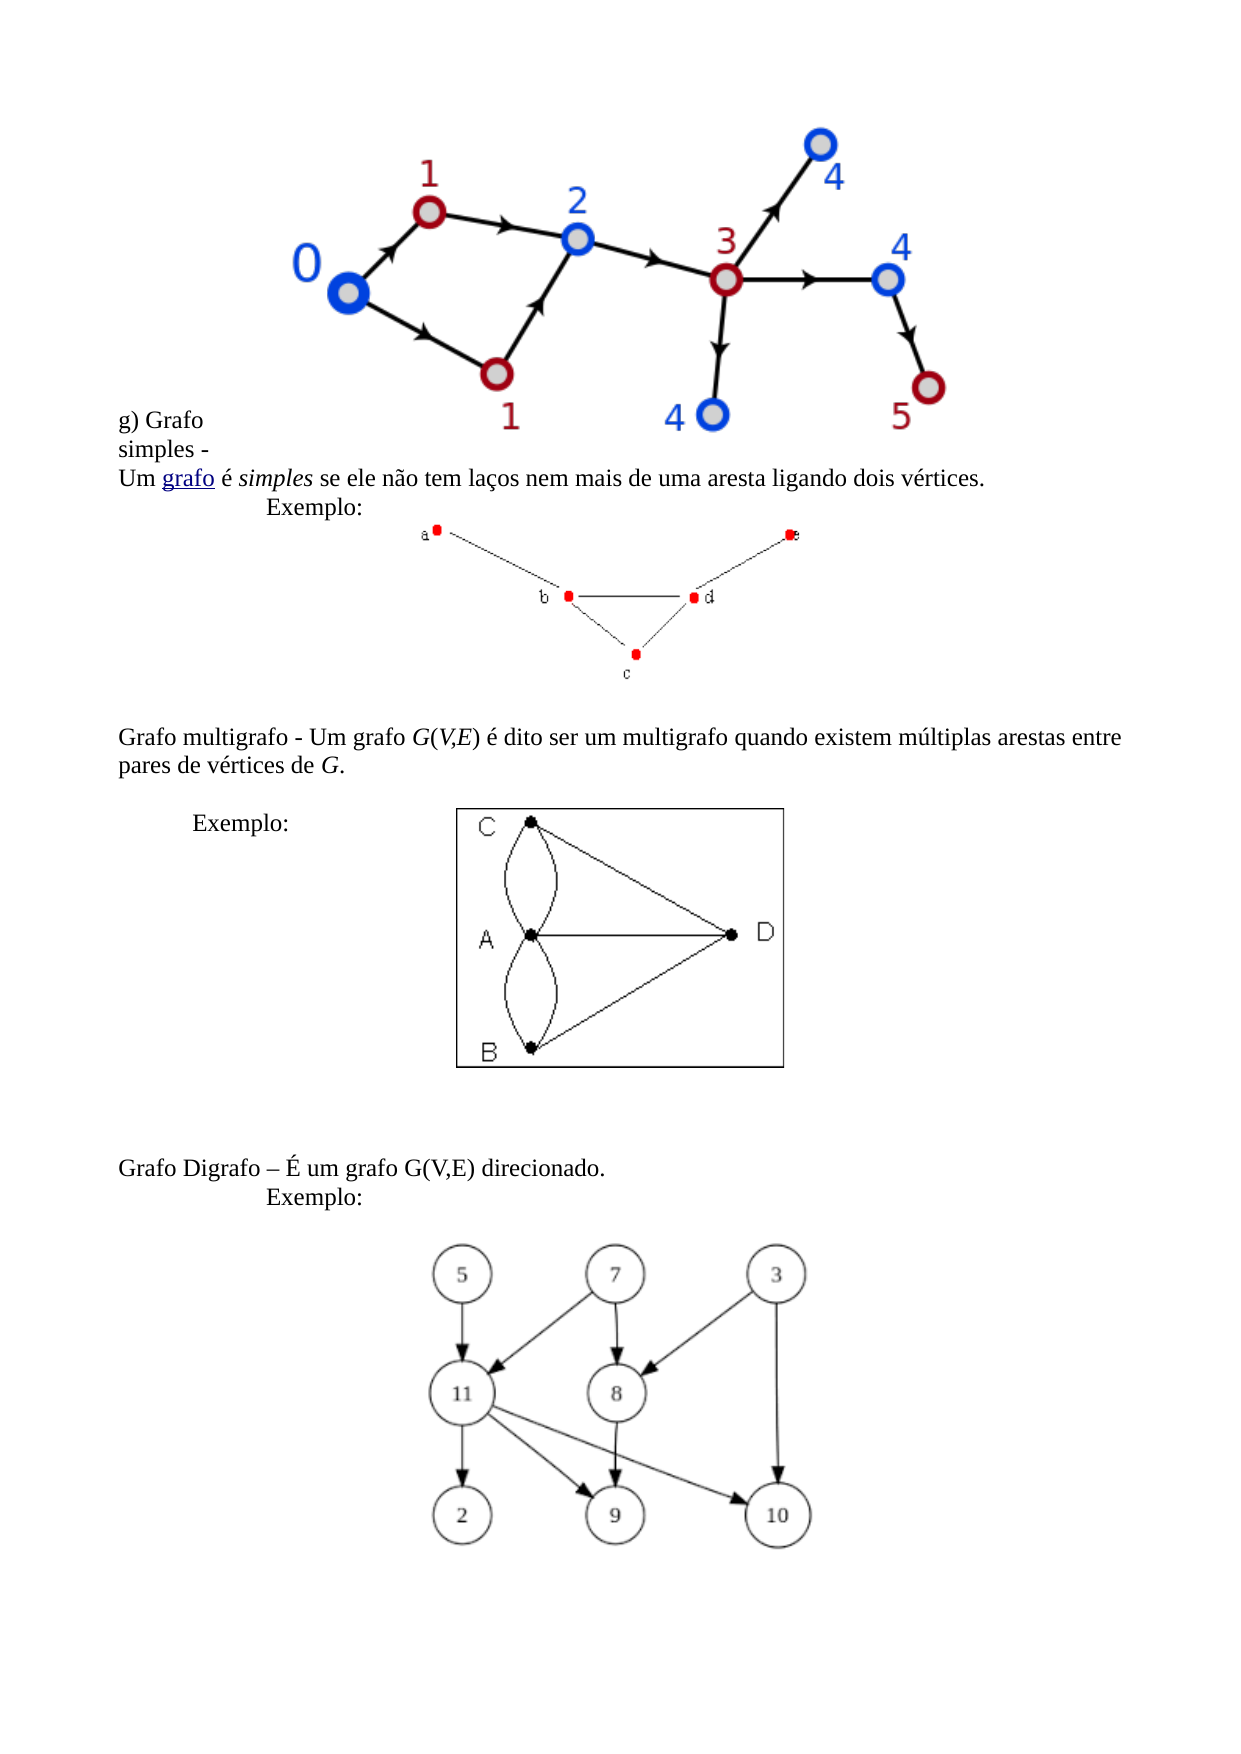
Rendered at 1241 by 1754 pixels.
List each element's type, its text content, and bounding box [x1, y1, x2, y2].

picture [424, 1239, 817, 1554]
text Grafo Digrafo – É um grafo G(V,E) direcionado. [118, 1153, 1122, 1182]
picture [276, 118, 964, 442]
text g) Grafo simples - Um grafo é simples se ele não tem laços nem mais de uma aresta ligando dois vértices. [118, 406, 1122, 492]
picture [417, 520, 823, 687]
text Exemplo: [118, 492, 1122, 521]
text Grafo multigrafo - Um grafo G(V,E) é dito ser um multigrafo quando existem múltiplas arestas entre pares de vértices de G. [118, 722, 1122, 779]
text Exemplo: [118, 808, 456, 837]
picture [456, 808, 785, 1068]
text [785, 808, 1122, 837]
text Exemplo: [118, 1182, 1122, 1211]
